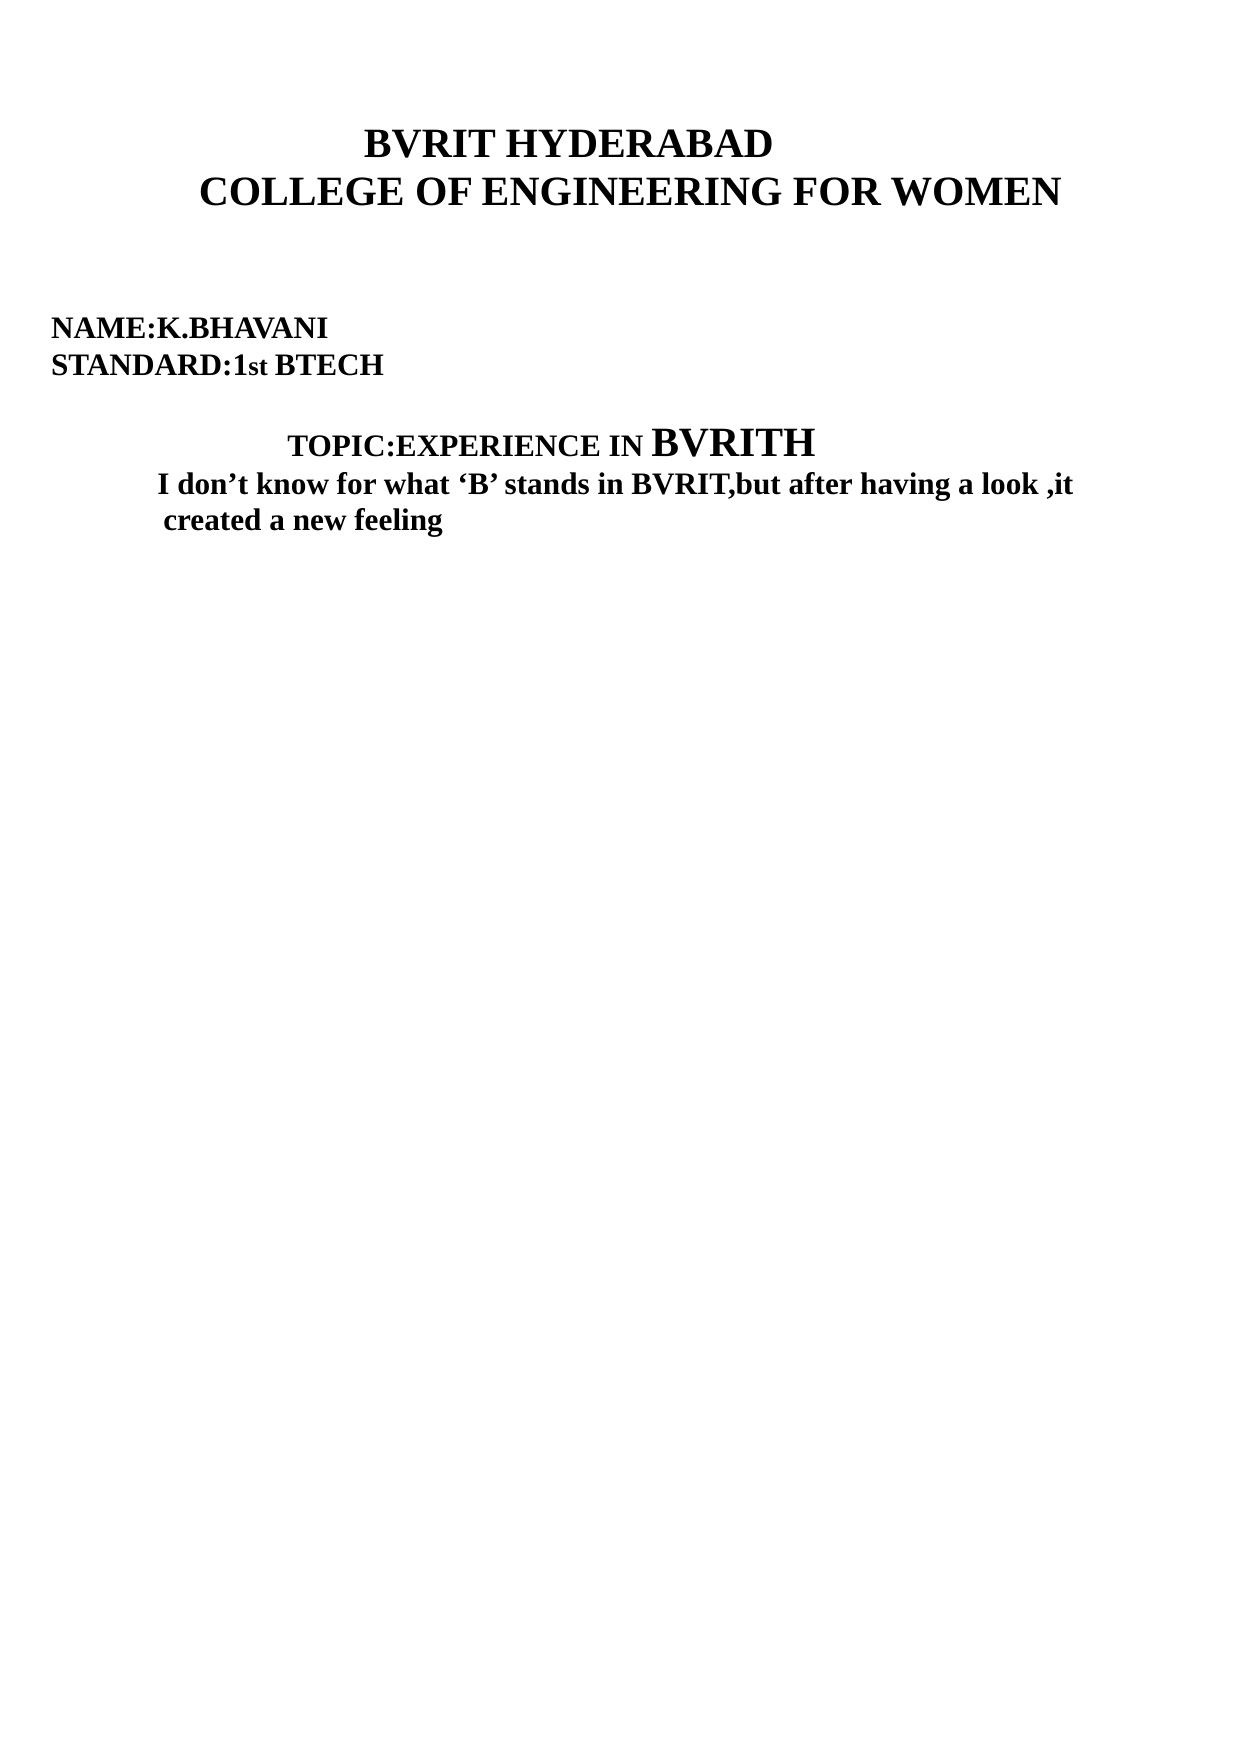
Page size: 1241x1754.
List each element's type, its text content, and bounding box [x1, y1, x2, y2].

text BVRIT HYDERABAD [364, 118, 1123, 166]
text STANDARD:1st BTECH [51, 346, 1123, 382]
text TOPIC:EXPERIENCE IN BVRITH [287, 418, 1123, 466]
text COLLEGE OF ENGINEERING FOR WOMEN [198, 166, 1123, 214]
text NAME:K.BHAVANI [51, 310, 1123, 346]
text I don’t know for what ‘B’ stands in BVRIT,but after having a look ,it created a new feeling [157, 466, 1123, 537]
